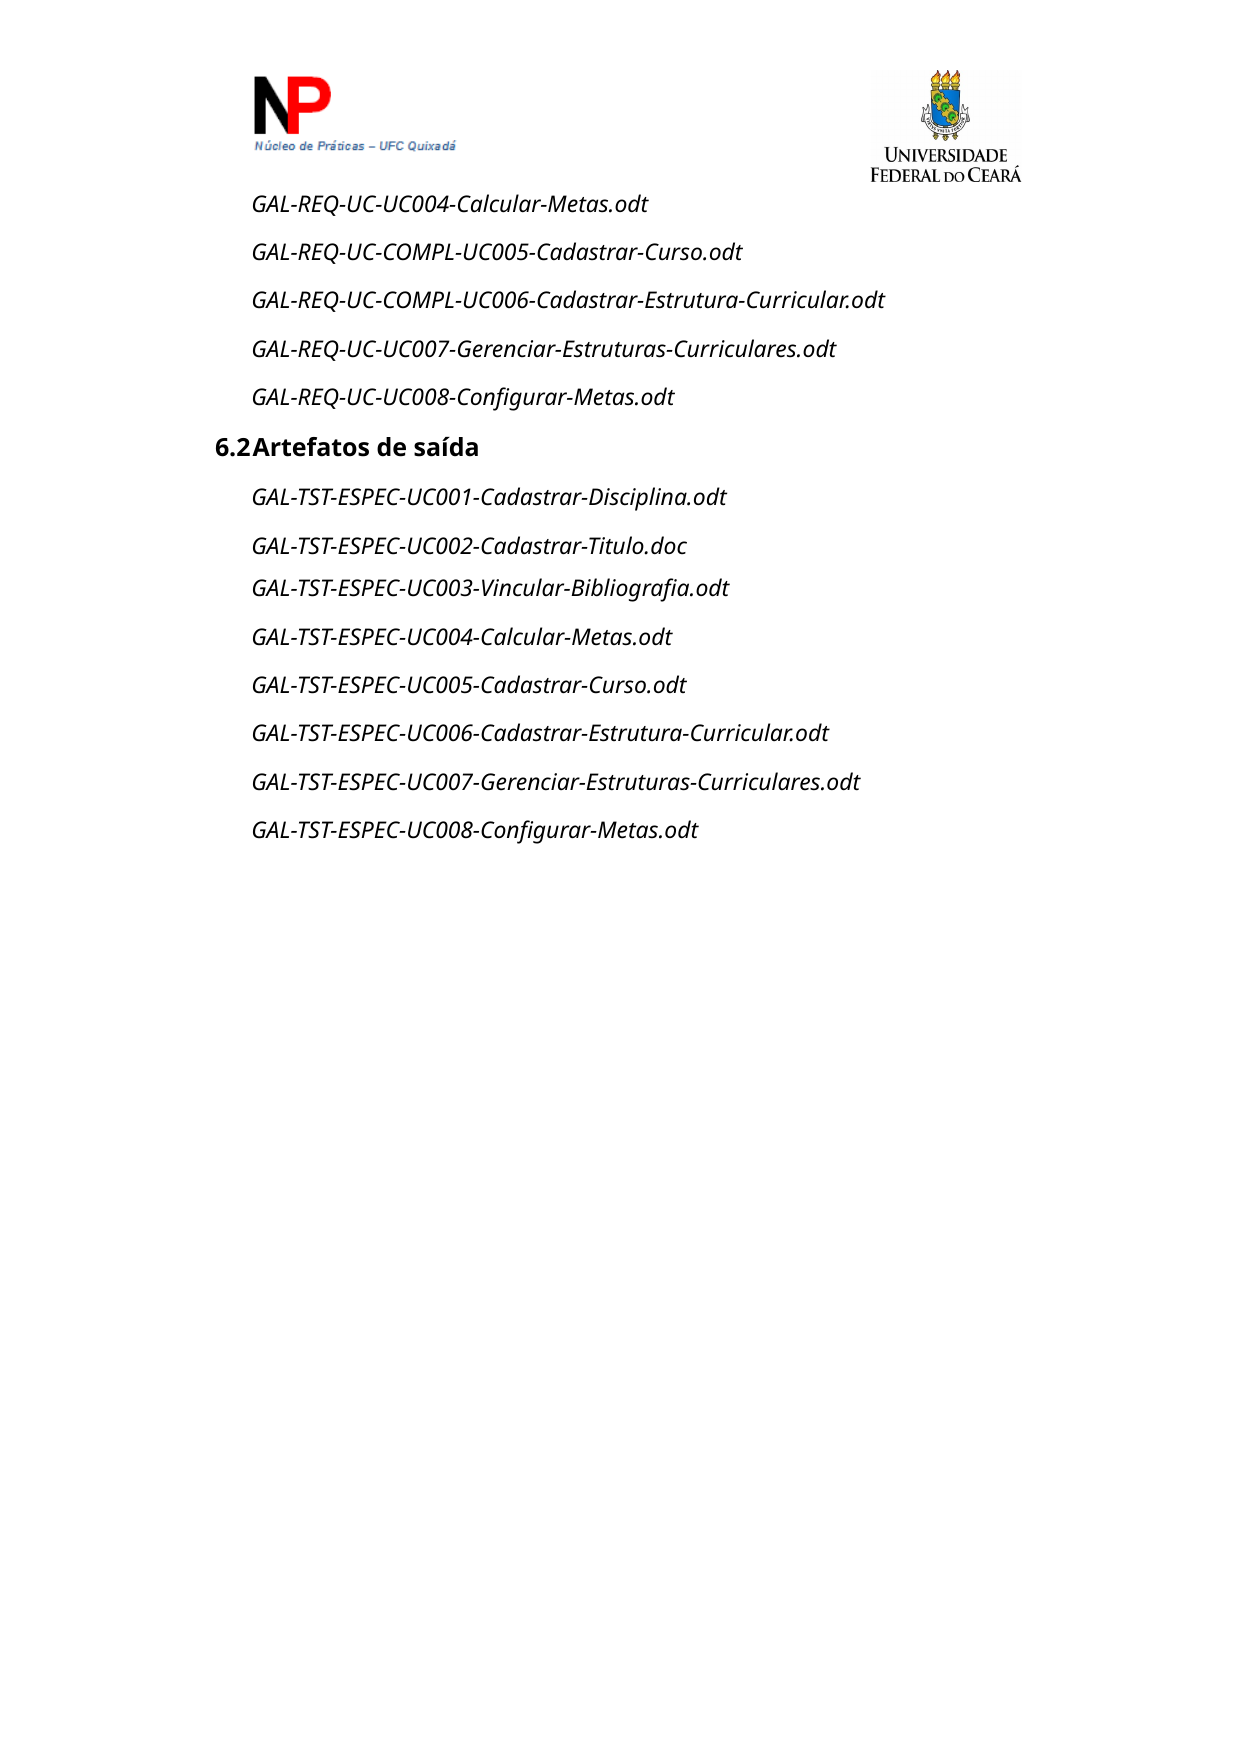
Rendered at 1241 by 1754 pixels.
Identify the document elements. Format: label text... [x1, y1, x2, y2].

text GAL-REQ-UC-UC004-Calcular-Metas.odt [177, 187, 1063, 219]
text GAL-TST-ESPEC-UC001-Cadastrar-Disciplina.odt [177, 481, 1063, 513]
list Artefatos de saída [215, 430, 1063, 464]
text GAL-REQ-UC-COMPL-UC005-Cadastrar-Curso.odt [177, 236, 1063, 267]
text GAL-REQ-UC-UC008-Configurar-Metas.odt [177, 381, 1063, 412]
picture [870, 70, 1022, 182]
text GAL-TST-ESPEC-UC006-Cadastrar-Estrutura-Curricular.odt [177, 717, 1063, 748]
text GAL-TST-ESPEC-UC003-Vincular-Bibliografia.odt [177, 572, 1063, 603]
picture [251, 73, 459, 154]
text GAL-TST-ESPEC-UC008-Configurar-Metas.odt [177, 814, 1063, 845]
text GAL-REQ-UC-COMPL-UC006-Cadastrar-Estrutura-Curricular.odt [177, 284, 1063, 316]
text GAL-REQ-UC-UC007-Gerenciar-Estruturas-Curriculares.odt [177, 333, 1063, 364]
text GAL-TST-ESPEC-UC007-Gerenciar-Estruturas-Curriculares.odt [177, 766, 1063, 797]
text GAL-TST-ESPEC-UC004-Calcular-Metas.odt [177, 620, 1063, 652]
text GAL-TST-ESPEC-UC002-Cadastrar-Titulo.doc [177, 530, 1063, 561]
text GAL-TST-ESPEC-UC005-Cadastrar-Curso.odt [177, 669, 1063, 700]
